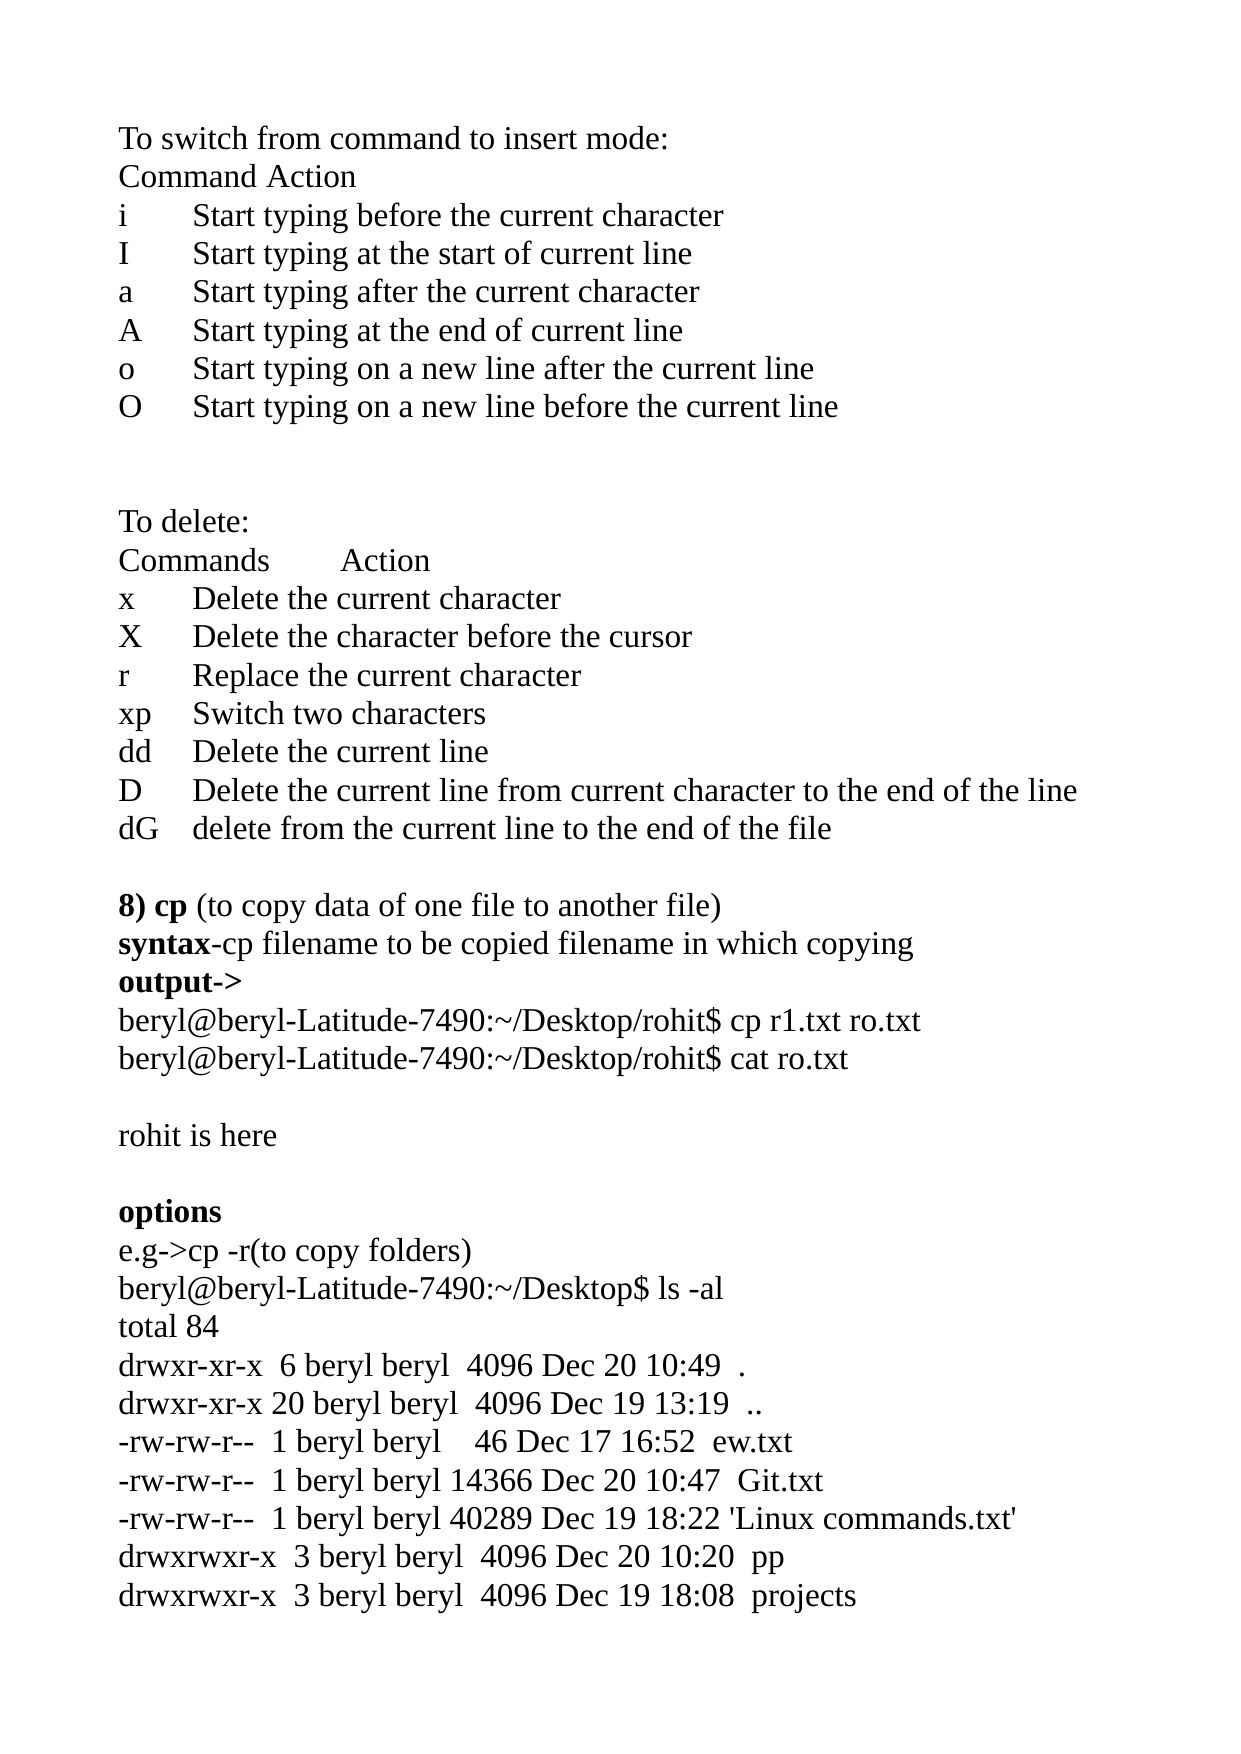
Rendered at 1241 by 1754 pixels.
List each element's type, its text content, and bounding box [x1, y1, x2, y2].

text A Start typing at the end of current line [118, 310, 1122, 348]
text X Delete the character before the cursor [118, 616, 1122, 655]
text drwxr-xr-x 20 beryl beryl 4096 Dec 19 13:19 .. [118, 1383, 1122, 1421]
text dG delete from the current line to the end of the file [118, 808, 1122, 846]
text x Delete the current character [118, 578, 1122, 616]
text To switch from command to insert mode: [118, 118, 1122, 156]
text 8) cp (to copy data of one file to another file) [118, 885, 1122, 923]
text I Start typing at the start of current line [118, 233, 1122, 271]
text options [118, 1191, 1122, 1230]
text total 84 [118, 1306, 1122, 1345]
text i Start typing before the current character [118, 195, 1122, 233]
text dd Delete the current line [118, 731, 1122, 770]
text output-> [118, 961, 1122, 1000]
text beryl@beryl-Latitude-7490:~/Desktop/rohit$ cp r1.txt ro.txt [118, 1000, 1122, 1038]
text -rw-rw-r-- 1 beryl beryl 46 Dec 17 16:52 ew.txt [118, 1421, 1122, 1460]
text O Start typing on a new line before the current line [118, 386, 1122, 425]
text -rw-rw-r-- 1 beryl beryl 14366 Dec 20 10:47 Git.txt [118, 1460, 1122, 1498]
text -rw-rw-r-- 1 beryl beryl 40289 Dec 19 18:22 'Linux commands.txt' [118, 1498, 1122, 1536]
text drwxrwxr-x 3 beryl beryl 4096 Dec 20 10:20 pp [118, 1536, 1122, 1575]
text beryl@beryl-Latitude-7490:~/Desktop/rohit$ cat ro.txt [118, 1038, 1122, 1076]
text xp Switch two characters [118, 693, 1122, 731]
text o Start typing on a new line after the current line [118, 348, 1122, 386]
text Command Action [118, 156, 1122, 195]
text e.g->cp -r(to copy folders) [118, 1230, 1122, 1268]
text Commands Action [118, 540, 1122, 578]
text D Delete the current line from current character to the end of the line [118, 770, 1122, 808]
text syntax-cp filename to be copied filename in which copying [118, 923, 1122, 961]
text a Start typing after the current character [118, 271, 1122, 310]
text beryl@beryl-Latitude-7490:~/Desktop$ ls -al [118, 1268, 1122, 1306]
text r Replace the current character [118, 655, 1122, 693]
text drwxr-xr-x 6 beryl beryl 4096 Dec 20 10:49 . [118, 1345, 1122, 1383]
text drwxrwxr-x 3 beryl beryl 4096 Dec 19 18:08 projects [118, 1575, 1122, 1613]
text rohit is here [118, 1115, 1122, 1153]
text To delete: [118, 501, 1122, 540]
